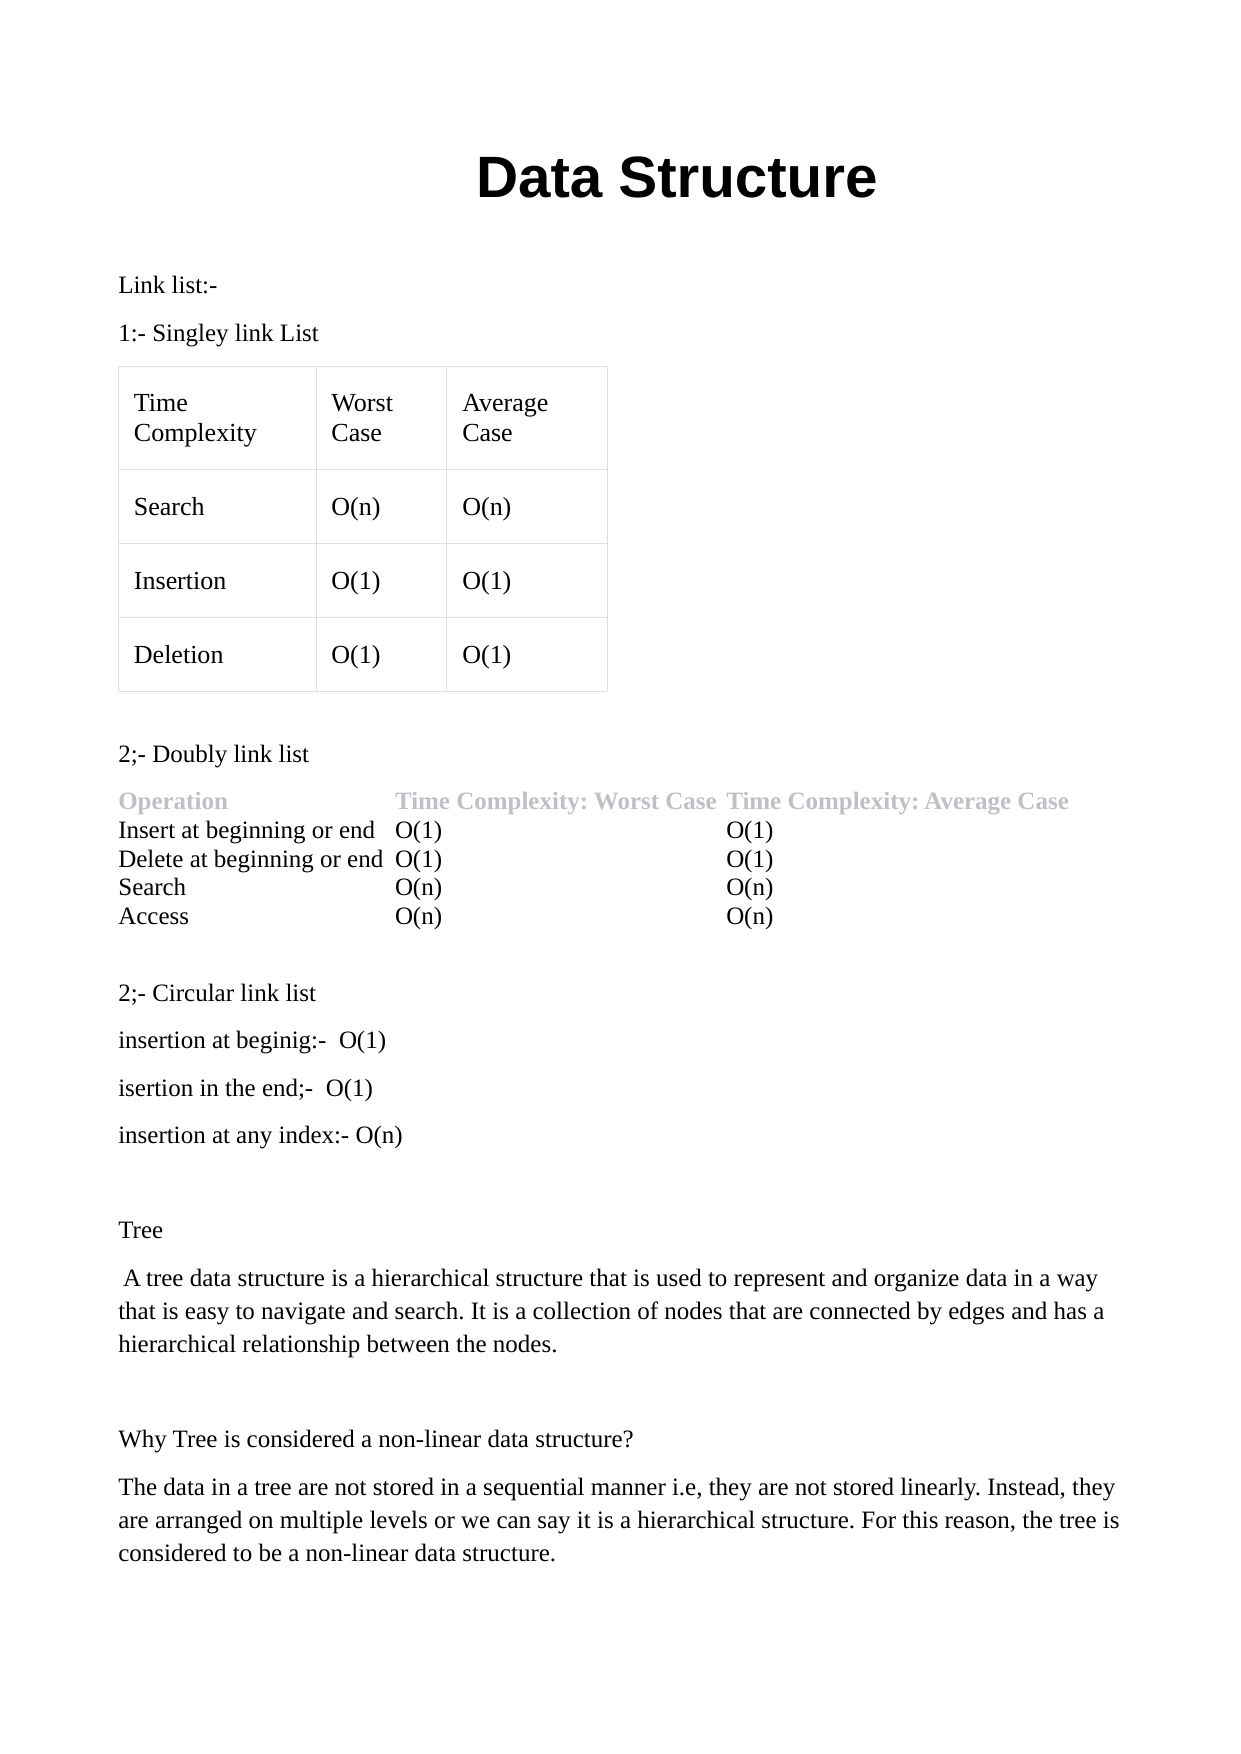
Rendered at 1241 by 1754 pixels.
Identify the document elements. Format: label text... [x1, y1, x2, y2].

table_header Time Complexity [119, 367, 316, 469]
table_cell O(n) [395, 873, 726, 901]
text insertion at any index:- O(n) [118, 1120, 1122, 1149]
table_cell Search [118, 873, 395, 901]
table_cell Search [119, 470, 316, 543]
text Why Tree is considered a non-linear data structure? [118, 1424, 1122, 1453]
table_header Average Case [447, 367, 607, 469]
text A tree data structure is a hierarchical structure that is used to represent and organize data in a way that is easy to navigate and search. It is a collection of nodes that are connected by edges and has a hierarchical relationship between the nodes. [118, 1263, 1122, 1358]
table_cell O(n) [726, 873, 1083, 901]
table_cell O(n) [317, 470, 446, 543]
table_cell O(1) [395, 844, 726, 872]
table_cell O(1) [447, 618, 607, 691]
table_cell O(n) [726, 901, 1083, 930]
table_cell Deletion [119, 618, 316, 691]
table_cell O(1) [726, 844, 1083, 872]
text Link list:- [118, 270, 1122, 299]
table_cell O(1) [317, 618, 446, 691]
text The data in a tree are not stored in a sequential manner i.e, they are not stored linearly. Instead, they are arranged on multiple levels or we can say it is a hierarchical structure. For this reason, the tree is considered to be a non-linear data structure. [118, 1472, 1122, 1567]
text isertion in the end;- O(1) [118, 1073, 1122, 1102]
table_header Time Complexity: Average Case [726, 786, 1083, 815]
table_cell Insert at beginning or end [118, 815, 395, 844]
table_cell O(n) [395, 901, 726, 930]
text Tree [118, 1216, 1122, 1244]
table_cell O(1) [447, 544, 607, 617]
text 2;- Circular link list [118, 978, 1122, 1006]
table_header Time Complexity: Worst Case [395, 786, 726, 815]
table_cell O(1) [726, 815, 1083, 844]
table_cell O(1) [317, 544, 446, 617]
text 1:- Singley link List [118, 318, 1122, 347]
table_header Worst Case [317, 367, 446, 469]
table_cell O(1) [395, 815, 726, 844]
table_cell Access [118, 901, 395, 930]
title Data Structure [118, 143, 1122, 210]
table_cell O(n) [447, 470, 607, 543]
text insertion at beginig:- O(1) [118, 1025, 1122, 1054]
table_header Operation [118, 786, 395, 815]
table_cell Delete at beginning or end [118, 844, 395, 872]
text 2;- Doubly link list [118, 739, 1122, 767]
table_cell Insertion [119, 544, 316, 617]
